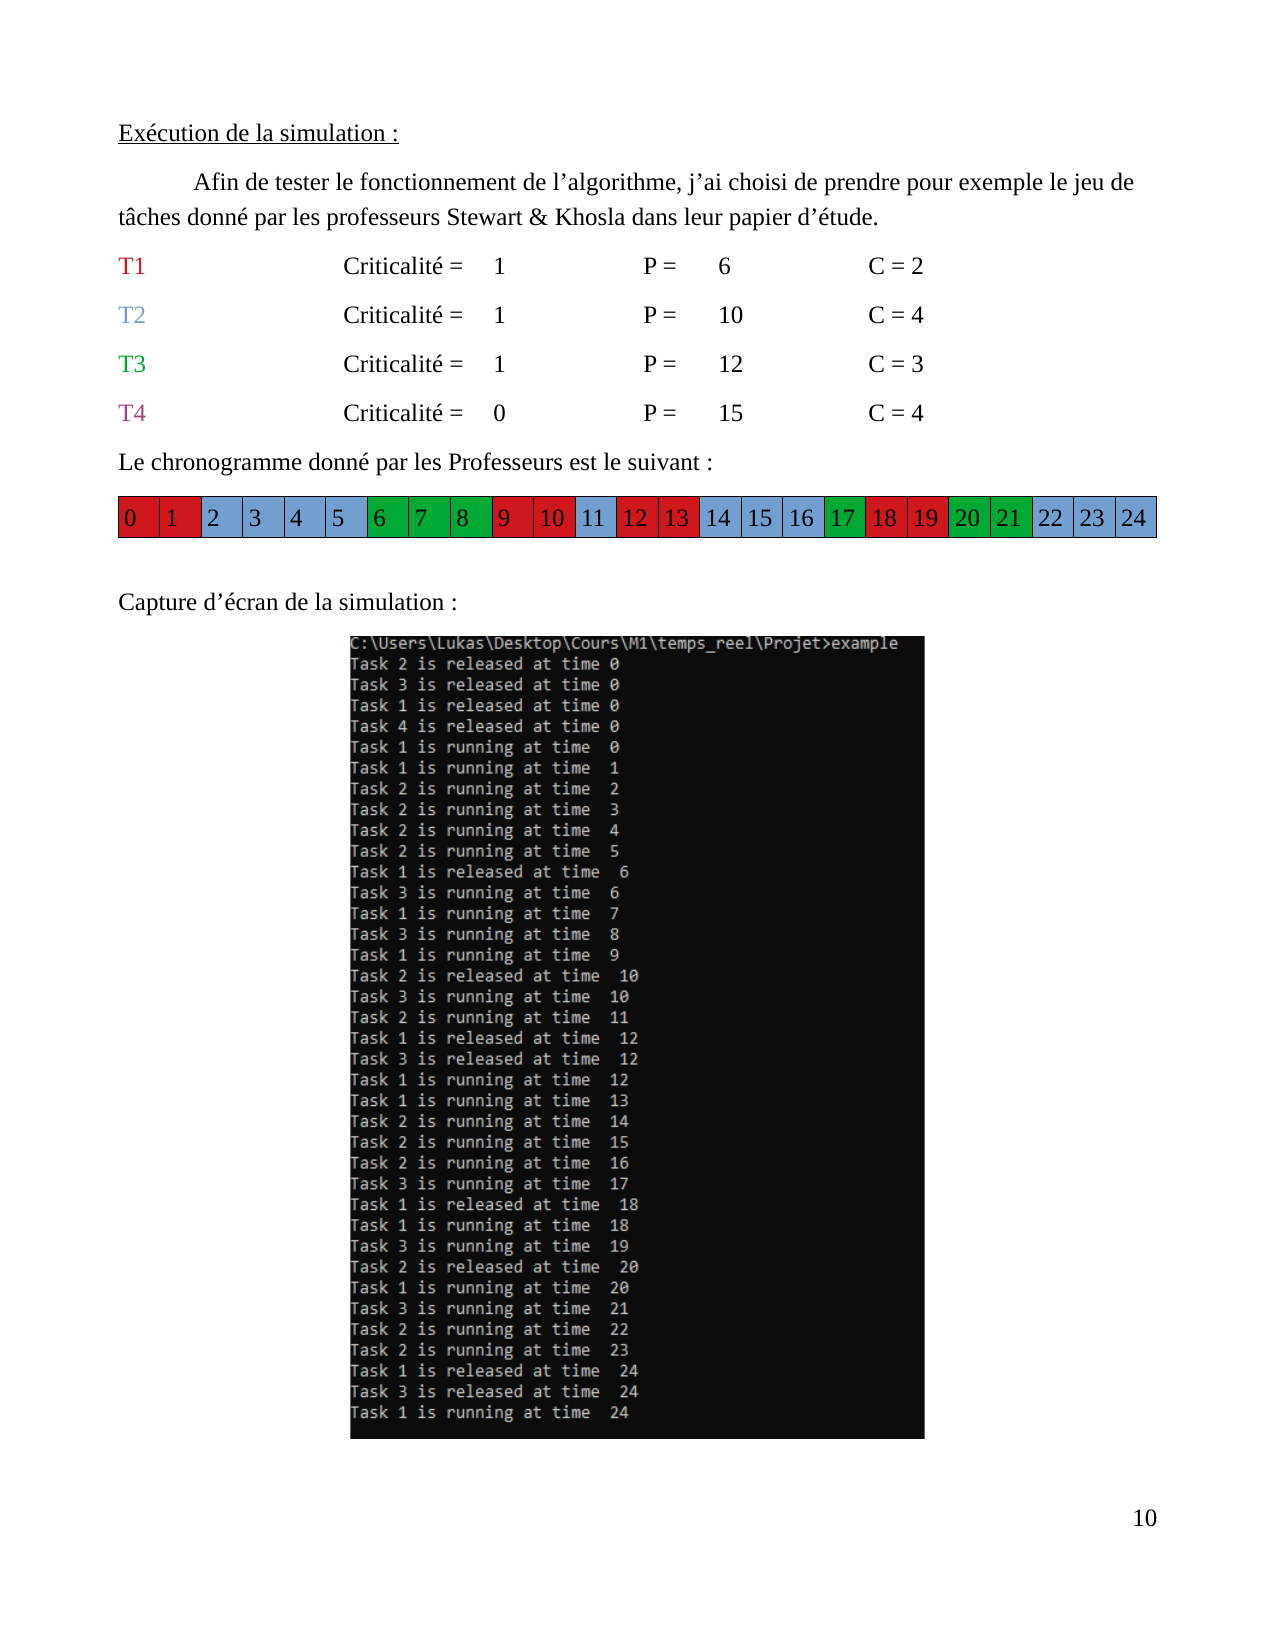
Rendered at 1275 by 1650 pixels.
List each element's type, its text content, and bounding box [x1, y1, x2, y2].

table_header 12 [617, 497, 658, 537]
table_header 2 [202, 497, 242, 537]
text Afin de tester le fonctionnement de l’algorithme, j’ai choisi de prendre pour exemple le jeu de tâches donné par les professeurs Stewart & Khosla dans leur papier d’étude. [118, 167, 1157, 230]
table_header 11 [576, 497, 616, 537]
table_header 4 [285, 497, 325, 537]
table_header 8 [451, 497, 492, 537]
table_header 6 [368, 497, 408, 537]
text T2 Criticalité = 1 P = 10 C = 4 [118, 300, 1157, 328]
table_header 22 [1033, 497, 1073, 537]
table_header 9 [493, 497, 533, 537]
text Le chronogramme donné par les Professeurs est le suivant : [118, 447, 1157, 476]
text T4 Criticalité = 0 P = 15 C = 4 [118, 398, 1157, 427]
table_header 23 [1074, 497, 1115, 537]
table_header 24 [1116, 497, 1156, 537]
text T1 Criticalité = 1 P = 6 C = 2 [118, 251, 1157, 279]
table_header 14 [700, 497, 741, 537]
table_header 20 [949, 497, 990, 537]
table_header 21 [991, 497, 1032, 537]
table_header 18 [866, 497, 907, 537]
table_header 19 [908, 497, 948, 537]
text Capture d’écran de la simulation : [118, 587, 1157, 616]
text Exécution de la simulation : [118, 118, 1157, 147]
table_header 16 [783, 497, 824, 537]
table_header 13 [659, 497, 699, 537]
table_header 5 [326, 497, 367, 537]
text T3 Criticalité = 1 P = 12 C = 3 [118, 349, 1157, 378]
table_header 7 [409, 497, 450, 537]
table_header 3 [243, 497, 284, 537]
picture [350, 636, 925, 1439]
table_header 17 [825, 497, 865, 537]
table_header 15 [742, 497, 782, 537]
table_header 0 [119, 497, 159, 537]
table_header 10 [534, 497, 575, 537]
table_header 1 [160, 497, 201, 537]
